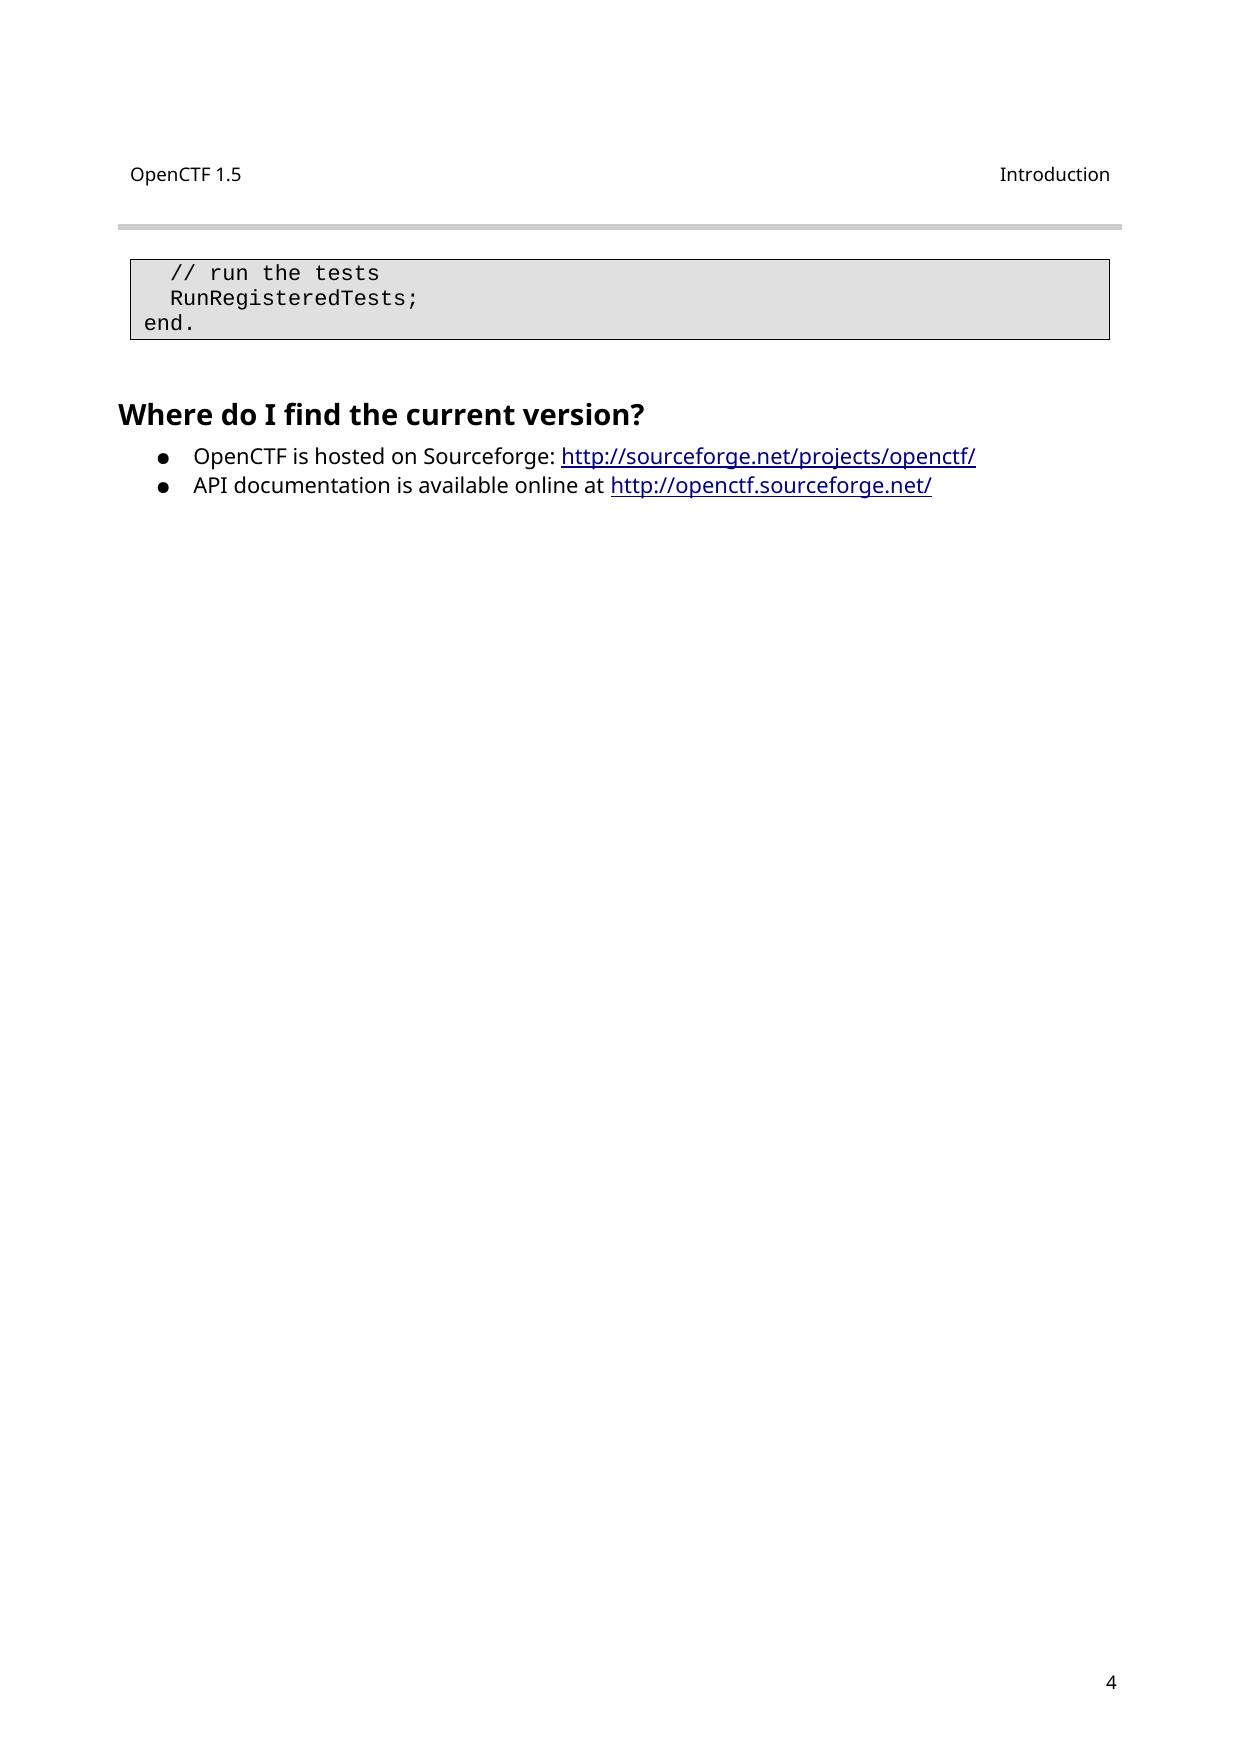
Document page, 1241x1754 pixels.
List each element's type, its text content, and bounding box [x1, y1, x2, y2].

list OpenCTF is hosted on Sourceforge: http://sourceforge.net/projects/openctf/ [156, 441, 1122, 470]
text RunRegisteredTests; [131, 284, 1109, 309]
text end. [131, 309, 1109, 339]
list API documentation is available online at http://openctf.sourceforge.net/ [156, 470, 1122, 500]
text // run the tests [131, 260, 1109, 284]
subtitle Where do I find the current version? [118, 395, 1122, 434]
